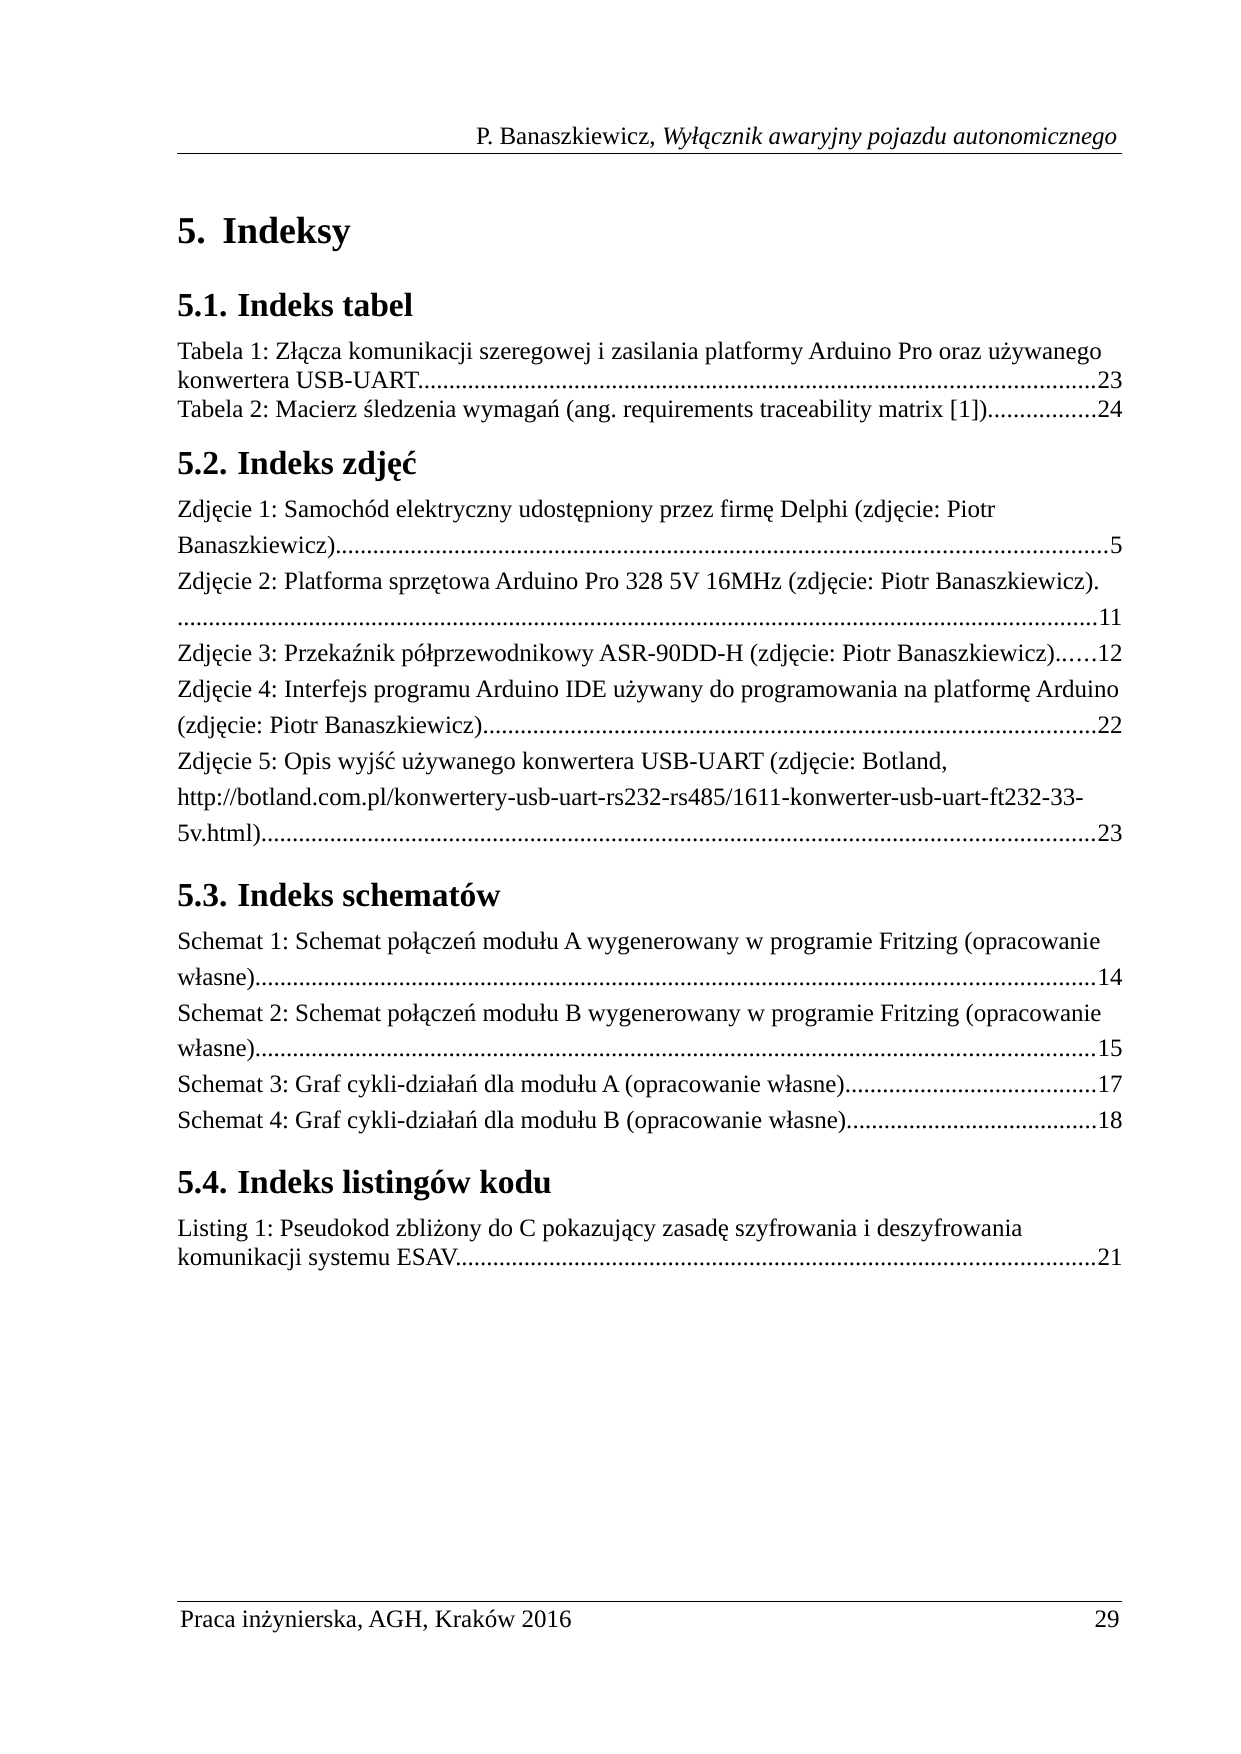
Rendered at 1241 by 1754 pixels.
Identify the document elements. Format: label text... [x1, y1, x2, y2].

text Zdjęcie 4: Interfejs programu Arduino IDE używany do programowania na platformę Arduino (zdjęcie: Piotr Banaszkiewicz). 22 [177, 674, 1122, 739]
subtitle Indeks listingów kodu [177, 1162, 1122, 1201]
subtitle Indeks zdjęć [177, 443, 1122, 482]
subtitle Indeks schematów [177, 874, 1122, 913]
subtitle Indeks tabel [177, 285, 1122, 324]
text Tabela 2: Macierz śledzenia wymagań (ang. requirements traceability matrix [1]). 24 [177, 394, 1122, 422]
text Schemat 3: Graf cykli-działań dla modułu A (opracowanie własne). 17 [177, 1069, 1122, 1098]
subtitle Indeksy [177, 208, 1122, 252]
text Zdjęcie 5: Opis wyjść używanego konwertera USB-UART (zdjęcie: Botland, http://botland.com.pl/konwertery-usb-uart-rs232-rs485/1611-konwerter-usb-uart-ft232-33-5v.html). 23 [177, 746, 1122, 847]
text Zdjęcie 2: Platforma sprzętowa Arduino Pro 328 5V 16MHz (zdjęcie: Piotr Banaszkiewicz). 11 [177, 566, 1122, 631]
text Schemat 2: Schemat połączeń modułu B wygenerowany w programie Fritzing (opracowanie własne). 15 [177, 998, 1122, 1062]
text Schemat 1: Schemat połączeń modułu A wygenerowany w programie Fritzing (opracowanie własne). 14 [177, 926, 1122, 990]
text Listing 1: Pseudokod zbliżony do C pokazujący zasadę szyfrowania i deszyfrowania komunikacji systemu ESAV. 21 [177, 1213, 1122, 1271]
text Zdjęcie 3: Przekaźnik półprzewodnikowy ASR-90DD-H (zdjęcie: Piotr Banaszkiewicz). 12 [177, 638, 1122, 667]
text Zdjęcie 1: Samochód elektryczny udostępniony przez firmę Delphi (zdjęcie: Piotr Banaszkiewicz). 5 [177, 494, 1122, 559]
text Tabela 1: Złącza komunikacji szeregowej i zasilania platformy Arduino Pro oraz używanego konwertera USB-UART. 23 [177, 336, 1122, 394]
text Schemat 4: Graf cykli-działań dla modułu B (opracowanie własne). 18 [177, 1105, 1122, 1134]
